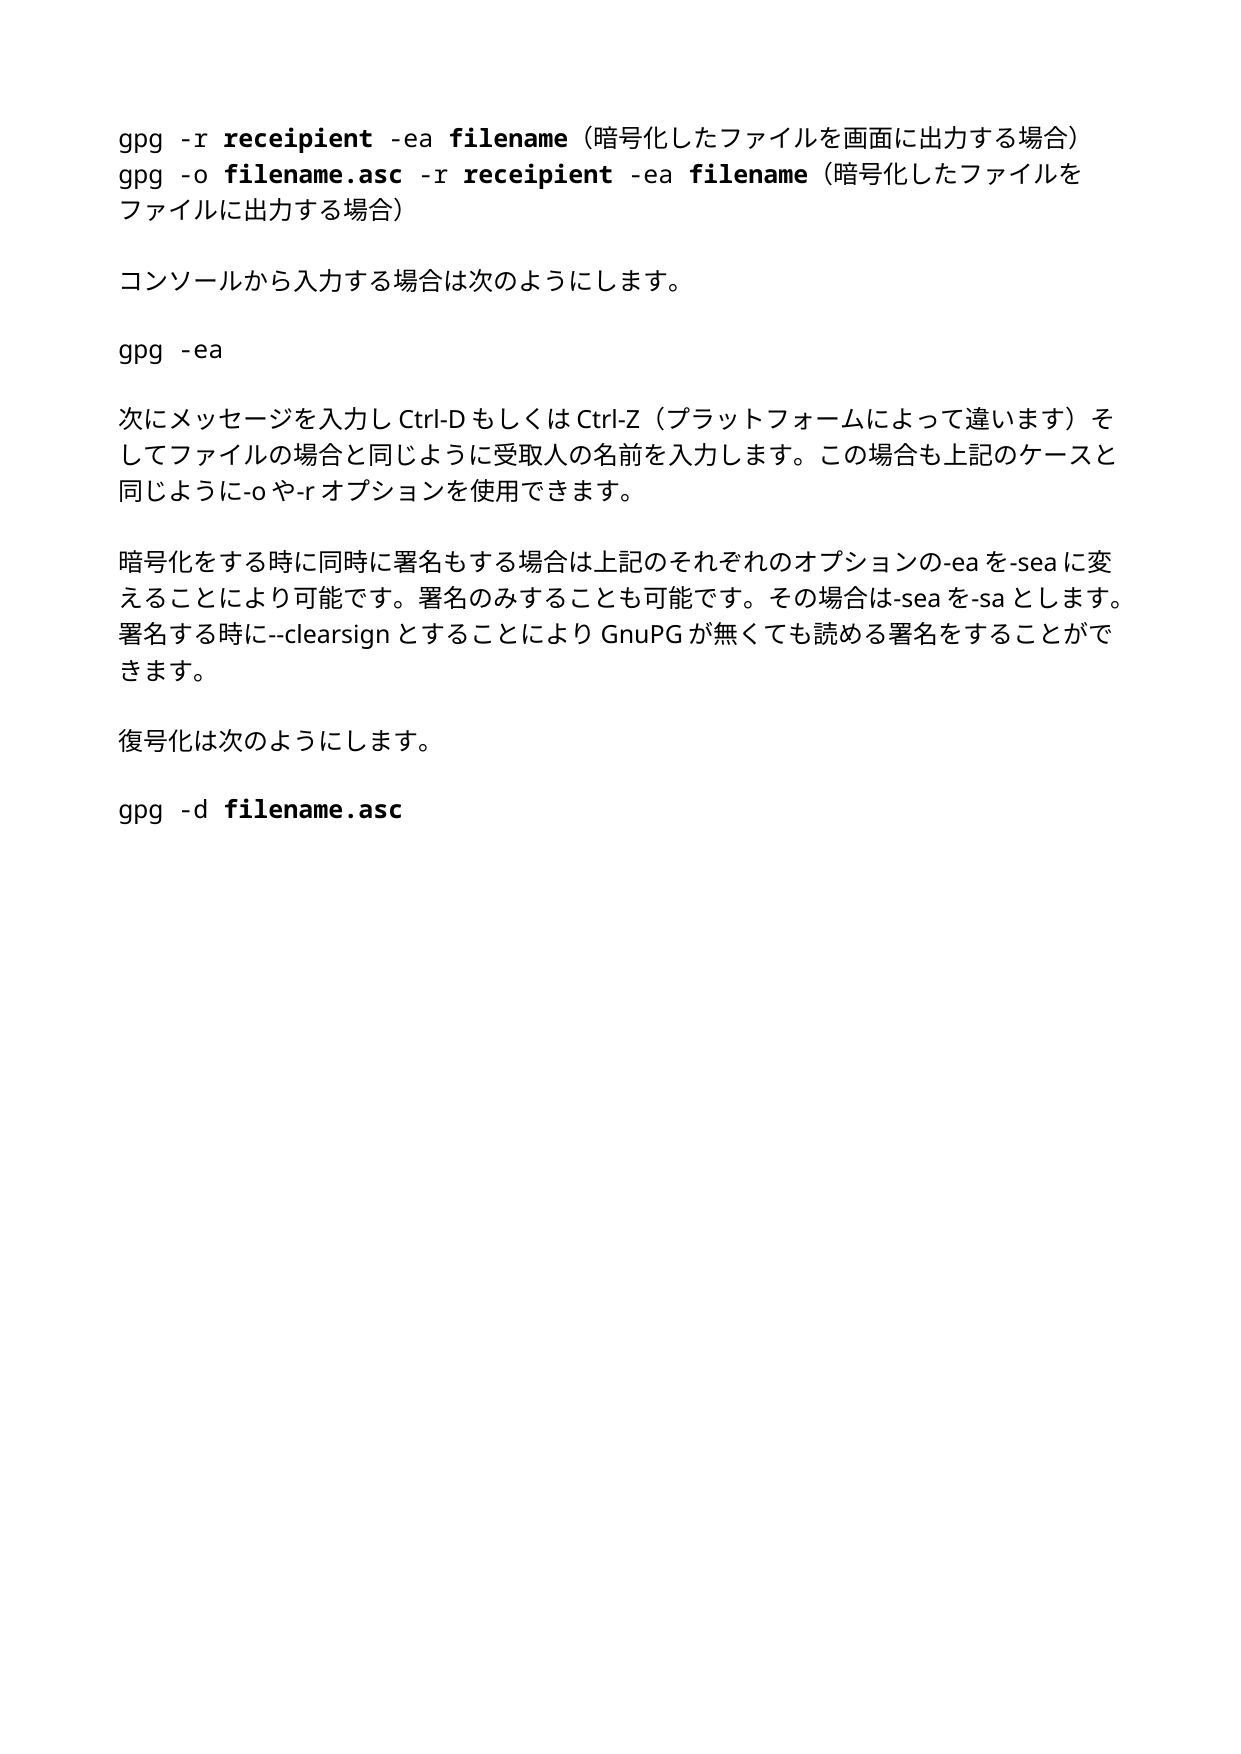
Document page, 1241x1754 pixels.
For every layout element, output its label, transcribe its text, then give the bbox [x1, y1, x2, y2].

text gpg -ea [118, 331, 1122, 365]
text gpg -o filename.asc -r receipient -ea filename（暗号化したファイルをファイルに出力する場合） [118, 154, 1122, 227]
text gpg -d filename.asc [118, 792, 1122, 826]
text 復号化は次のようにします。 [118, 721, 1122, 757]
text gpg -r receipient -ea filename（暗号化したファイルを画面に出力する場合） [118, 118, 1122, 154]
text 暗号化をする時に同時に署名もする場合は上記のそれぞれのオプションの-eaを-seaに変えることにより可能です。署名のみすることも可能です。その場合は-seaを-saとします。署名する時に--clearsignとすることによりGnuPGが無くても読める署名をすることができます。 [118, 542, 1122, 687]
text コンソールから入力する場合は次のようにします。 [118, 261, 1122, 297]
text 次にメッセージを入力しCtrl-DもしくはCtrl-Z（プラットフォームによって違います）そしてファイルの場合と同じように受取人の名前を入力します。この場合も上記のケースと同じように-oや-rオプションを使用できます。 [118, 399, 1122, 508]
